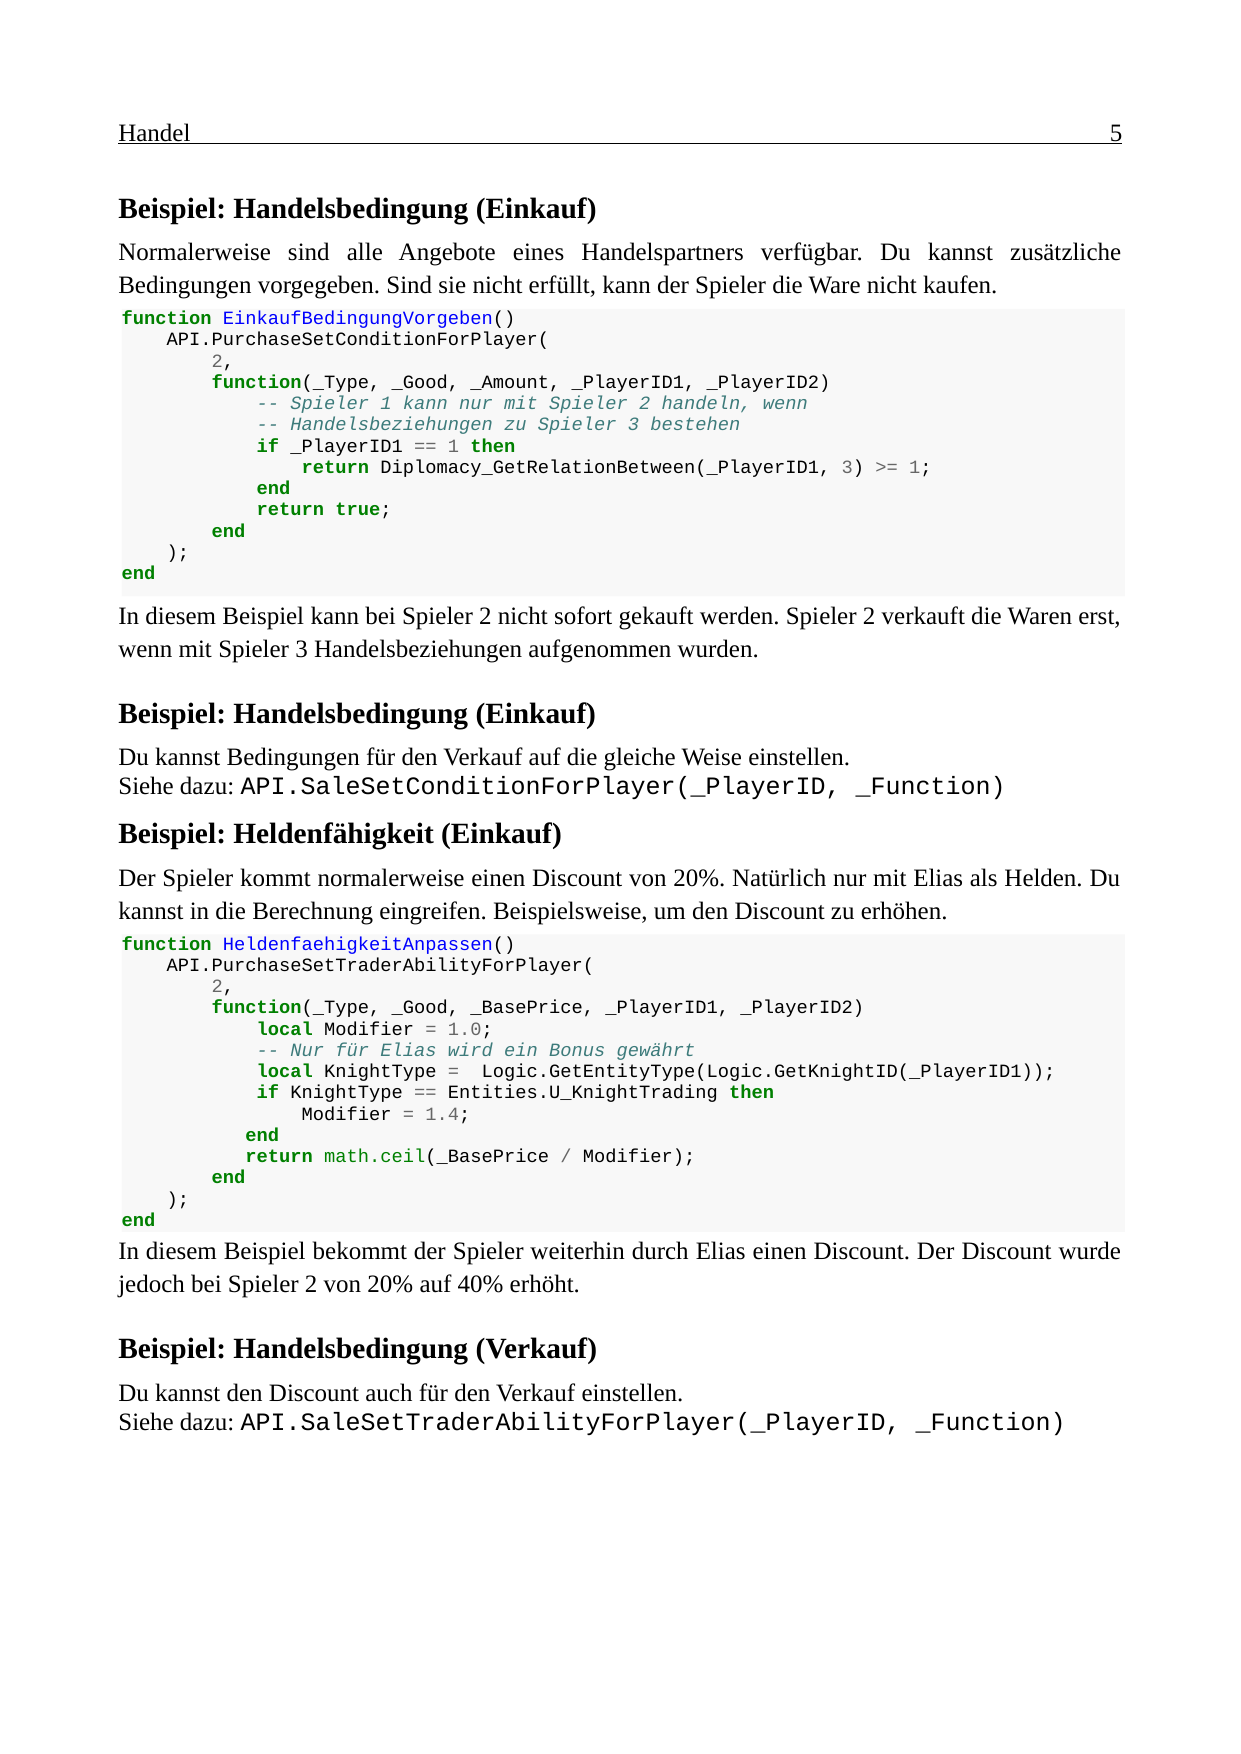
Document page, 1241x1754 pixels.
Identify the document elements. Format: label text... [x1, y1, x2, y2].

text In diesem Beispiel bekommt der Spieler weiterhin durch Elias einen Discount. Der Discount wurde jedoch bei Spieler 2 von 20% auf 40% erhöht. [118, 943, 1122, 1298]
subtitle Beispiel: Handelsbedingung (Einkauf) [118, 696, 1122, 730]
text Du kannst den Discount auch für den Verkauf einstellen. [118, 1378, 1122, 1407]
text In diesem Beispiel kann bei Spieler 2 nicht sofort gekauft werden. Spieler 2 verkauft die Waren erst, wenn mit Spieler 3 Handelsbeziehungen aufgenommen wurden. [118, 318, 1122, 663]
text Der Spieler kommt normalerweise einen Discount von 20%. Natürlich nur mit Elias als Helden. Du kannst in die Berechnung eingreifen. Beispielsweise, um den Discount zu erhöhen. [118, 863, 1122, 924]
text Siehe dazu: API.SaleSetConditionForPlayer(_PlayerID, _Function) [118, 771, 1122, 802]
text Du kannst Bedingungen für den Verkauf auf die gleiche Weise einstellen. [118, 742, 1122, 771]
text Siehe dazu: API.SaleSetTraderAbilityForPlayer(_PlayerID, _Function) [118, 1407, 1122, 1437]
subtitle Beispiel: Handelsbedingung (Verkauf) [118, 1332, 1122, 1365]
subtitle Beispiel: Heldenfähigkeit (Einkauf) [118, 816, 1122, 850]
subtitle Beispiel: Handelsbedingung (Einkauf) [118, 191, 1122, 225]
text Normalerweise sind alle Angebote eines Handelspartners verfügbar. Du kannst zusätzliche Bedingungen vorgegeben. Sind sie nicht erfüllt, kann der Spieler die Ware nicht kaufen. [118, 237, 1122, 299]
